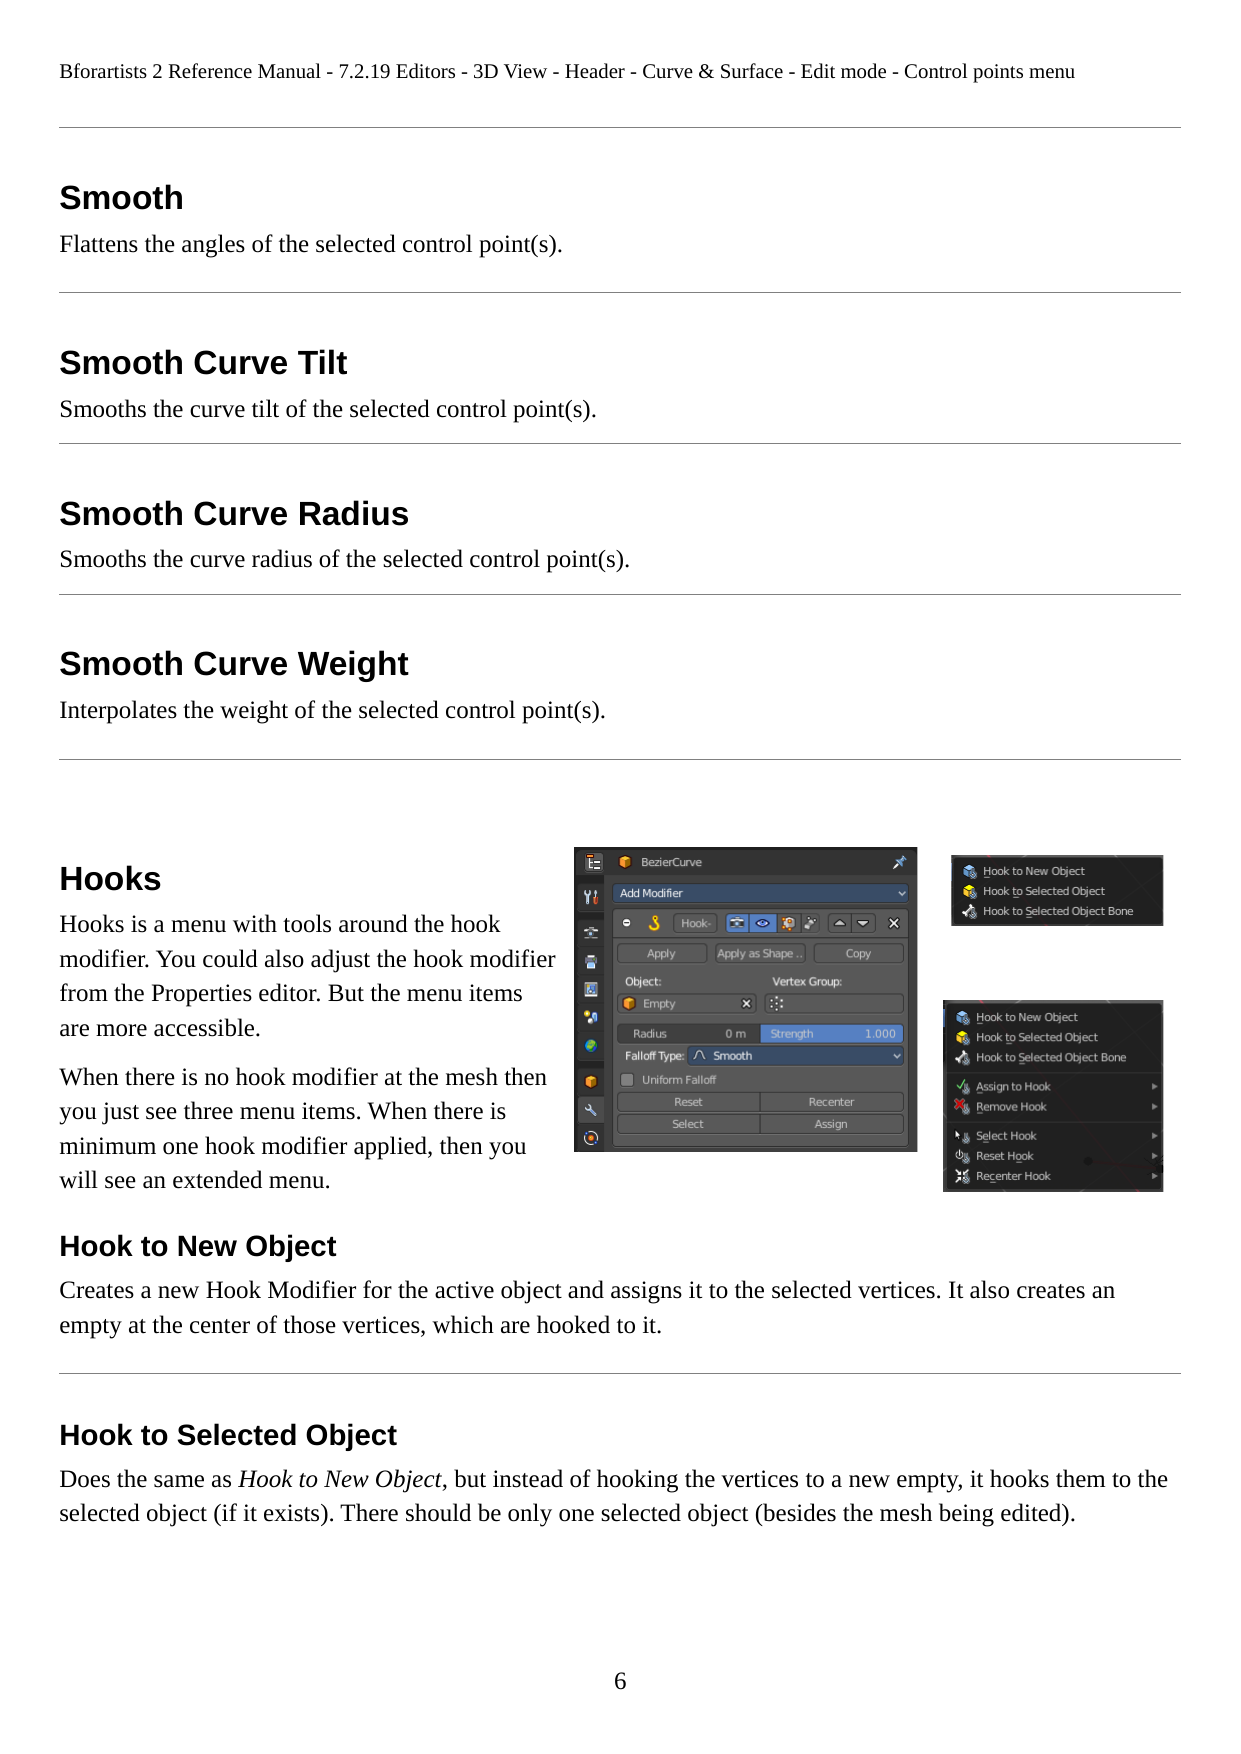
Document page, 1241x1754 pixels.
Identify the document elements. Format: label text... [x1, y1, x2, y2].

text Hooks is a menu with tools around the hook modifier. You could also adjust the hook modifier from the Properties editor. But the menu items are more accessible. [59, 909, 574, 1042]
text Smooths the curve tilt of the selected control point(s). [59, 394, 1181, 423]
subtitle Smooth Curve Radius [59, 493, 1181, 532]
subtitle Hooks [59, 858, 574, 897]
text Creates a new Hook Modifier for the active object and assigns it to the selected vertices. It also creates an empty at the center of those vertices, which are hooked to it. [59, 1275, 1181, 1338]
text Flattens the angles of the selected control point(s). [59, 229, 1181, 257]
text [918, 909, 1181, 1042]
text When there is no hook modifier at the mesh then you just see three menu items. When there is minimum one hook modifier applied, then you will see an extended menu. [59, 1062, 1181, 1194]
subtitle Smooth Curve Weight [59, 644, 1181, 683]
subtitle Smooth [59, 178, 1181, 216]
picture [574, 847, 918, 1152]
subtitle Smooth Curve Tilt [59, 343, 1181, 381]
subtitle [1164, 858, 1181, 897]
subtitle Hook to New Object [59, 1229, 1181, 1263]
text Smooths the curve radius of the selected control point(s). [59, 544, 1181, 573]
subtitle Hook to Selected Object [59, 1418, 1181, 1451]
picture [943, 1000, 1164, 1192]
picture [951, 855, 1164, 926]
text Does the same as Hook to New Object, but instead of hooking the vertices to a new empty, it hooks them to the selected object (if it exists). There should be only one selected object (besides the mesh being edited). [59, 1464, 1181, 1527]
text Interpolates the weight of the selected control point(s). [59, 695, 1181, 724]
subtitle [918, 858, 951, 897]
